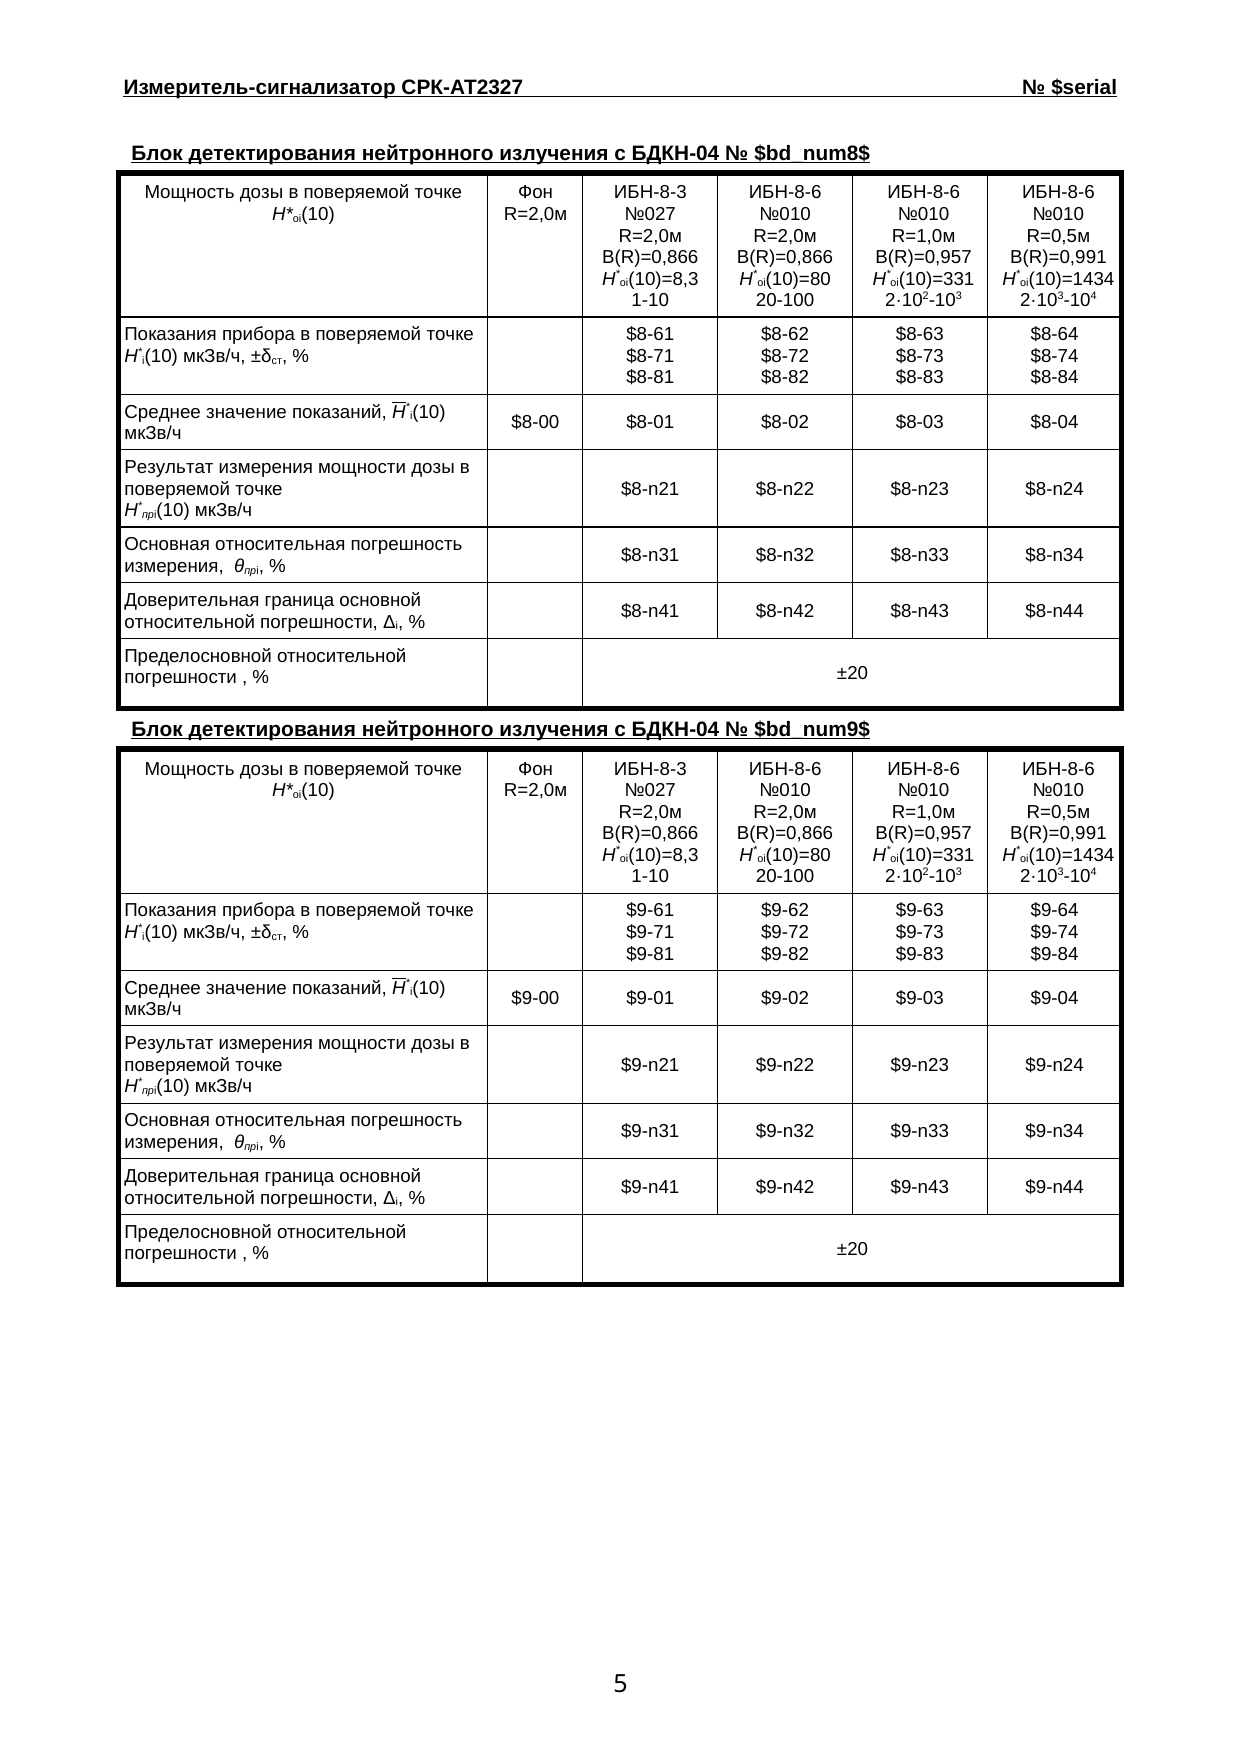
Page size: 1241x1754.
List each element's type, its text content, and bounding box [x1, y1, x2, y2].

table_cell $9-63 $9-73 $9-83 [853, 894, 987, 970]
table_cell $9-n42 [718, 1159, 852, 1214]
table_cell Фон R=2,0м [488, 176, 582, 316]
table_cell $9-04 [988, 971, 1119, 1025]
table_cell $8-n41 [583, 583, 717, 638]
table_cell [488, 450, 582, 526]
table_cell Результат измерения мощности дозы в поверяемой точке H*прi(10) мкЗв/ч [121, 450, 487, 526]
table_cell [488, 318, 582, 394]
table_cell $9-n22 [718, 1026, 852, 1102]
table_cell $9-n34 [988, 1104, 1119, 1158]
table_cell [488, 1159, 582, 1214]
table_cell ±20 [583, 639, 1119, 706]
table_cell ИБН-8-6 №010 R=0,5м B(R)=0,991 H*oi(10)=1434 2·103-104 [988, 752, 1119, 892]
table_cell $9-n24 [988, 1026, 1119, 1102]
table_cell Показания прибора в поверяемой точке H*i(10) мкЗв/ч, ±δст, % [121, 894, 487, 970]
table_cell ИБН-8-6 №010 R=1,0м B(R)=0,957 H*oi(10)=331 2·102-103 [853, 752, 987, 892]
table_cell [488, 1104, 582, 1158]
table_cell $8-n33 [853, 528, 987, 582]
table_cell [488, 639, 582, 706]
table_cell $9-02 [718, 971, 852, 1025]
table_cell $9-00 [488, 971, 582, 1025]
table_cell $8-03 [853, 395, 987, 449]
table_cell Среднее значение показаний, H*i(10) мкЗв/ч [121, 395, 487, 449]
table_cell $8-61 $8-71 $8-81 [583, 318, 717, 394]
table_cell Мощность дозы в поверяемой точке H*oi(10) [121, 752, 487, 892]
table_cell $8-n44 [988, 583, 1119, 638]
table_cell ИБН-8-6 №010 R=2,0м B(R)=0,866 H*oi(10)=80 20-100 [718, 176, 852, 316]
table_cell ИБН-8-6 №010 R=0,5м B(R)=0,991 H*oi(10)=1434 2·103-104 [988, 176, 1119, 316]
table_cell $8-n24 [988, 450, 1119, 526]
table_cell ±20 [583, 1215, 1119, 1282]
table_header Блок детектирования нейтронного излучения с БДКН-04 № $bd_num9$ [118, 711, 1122, 746]
table_header Блок детектирования нейтронного излучения с БДКН-04 № $bd_num8$ [118, 135, 1122, 170]
table_cell $9-n21 [583, 1026, 717, 1102]
table_cell Пределосновной относительной погрешности , % [121, 1215, 487, 1282]
table_cell $9-01 [583, 971, 717, 1025]
table_cell $8-n32 [718, 528, 852, 582]
table_cell Показания прибора в поверяемой точке H*i(10) мкЗв/ч, ±δст, % [121, 318, 487, 394]
table_cell ИБН-8-6 №010 R=2,0м B(R)=0,866 H*oi(10)=80 20-100 [718, 752, 852, 892]
table_cell $9-n33 [853, 1104, 987, 1158]
table_cell $9-n43 [853, 1159, 987, 1214]
table_cell Доверительная граница основной относительной погрешности, Δi, % [121, 583, 487, 638]
table_cell Фон R=2,0м [488, 752, 582, 892]
table_cell $8-n43 [853, 583, 987, 638]
table_cell $8-n21 [583, 450, 717, 526]
table_cell $8-n42 [718, 583, 852, 638]
table_cell ИБН-8-3 №027 R=2,0м B(R)=0,866 H*oi(10)=8,3 1-10 [583, 752, 717, 892]
table_cell $9-n32 [718, 1104, 852, 1158]
table_cell ИБН-8-6 №010 R=1,0м B(R)=0,957 H*oi(10)=331 2·102-103 [853, 176, 987, 316]
table_cell $8-01 [583, 395, 717, 449]
table_cell $8-n31 [583, 528, 717, 582]
table_cell Результат измерения мощности дозы в поверяемой точке H*прi(10) мкЗв/ч [121, 1026, 487, 1102]
table_cell Основная относительная погрешность измерения, θпрi, % [121, 1104, 487, 1158]
table_cell ИБН-8-3 №027 R=2,0м B(R)=0,866 H*oi(10)=8,3 1-10 [583, 176, 717, 316]
table_cell [488, 1026, 582, 1102]
table_cell $8-00 [488, 395, 582, 449]
table_cell $9-n41 [583, 1159, 717, 1214]
table_cell $9-64 $9-74 $9-84 [988, 894, 1119, 970]
table_cell $8-n23 [853, 450, 987, 526]
table_cell $8-n34 [988, 528, 1119, 582]
table_cell Мощность дозы в поверяемой точке H*oi(10) [121, 176, 487, 316]
table_cell Пределосновной относительной погрешности , % [121, 639, 487, 706]
table_cell $8-02 [718, 395, 852, 449]
table_cell Доверительная граница основной относительной погрешности, Δi, % [121, 1159, 487, 1214]
table_cell $8-63 $8-73 $8-83 [853, 318, 987, 394]
table_cell [488, 1215, 582, 1282]
table_cell [488, 894, 582, 970]
table_cell $9-62 $9-72 $9-82 [718, 894, 852, 970]
table_cell $8-n22 [718, 450, 852, 526]
table_cell [488, 528, 582, 582]
table_cell $9-n31 [583, 1104, 717, 1158]
table_cell Основная относительная погрешность измерения, θпрi, % [121, 528, 487, 582]
table_cell $9-n44 [988, 1159, 1119, 1214]
table_cell Среднее значение показаний, H*i(10) мкЗв/ч [121, 971, 487, 1025]
table_cell $8-64 $8-74 $8-84 [988, 318, 1119, 394]
table_cell $8-04 [988, 395, 1119, 449]
table_cell [488, 583, 582, 638]
table_cell $8-62 $8-72 $8-82 [718, 318, 852, 394]
table_cell $9-61 $9-71 $9-81 [583, 894, 717, 970]
table_cell $9-n23 [853, 1026, 987, 1102]
table_cell $9-03 [853, 971, 987, 1025]
